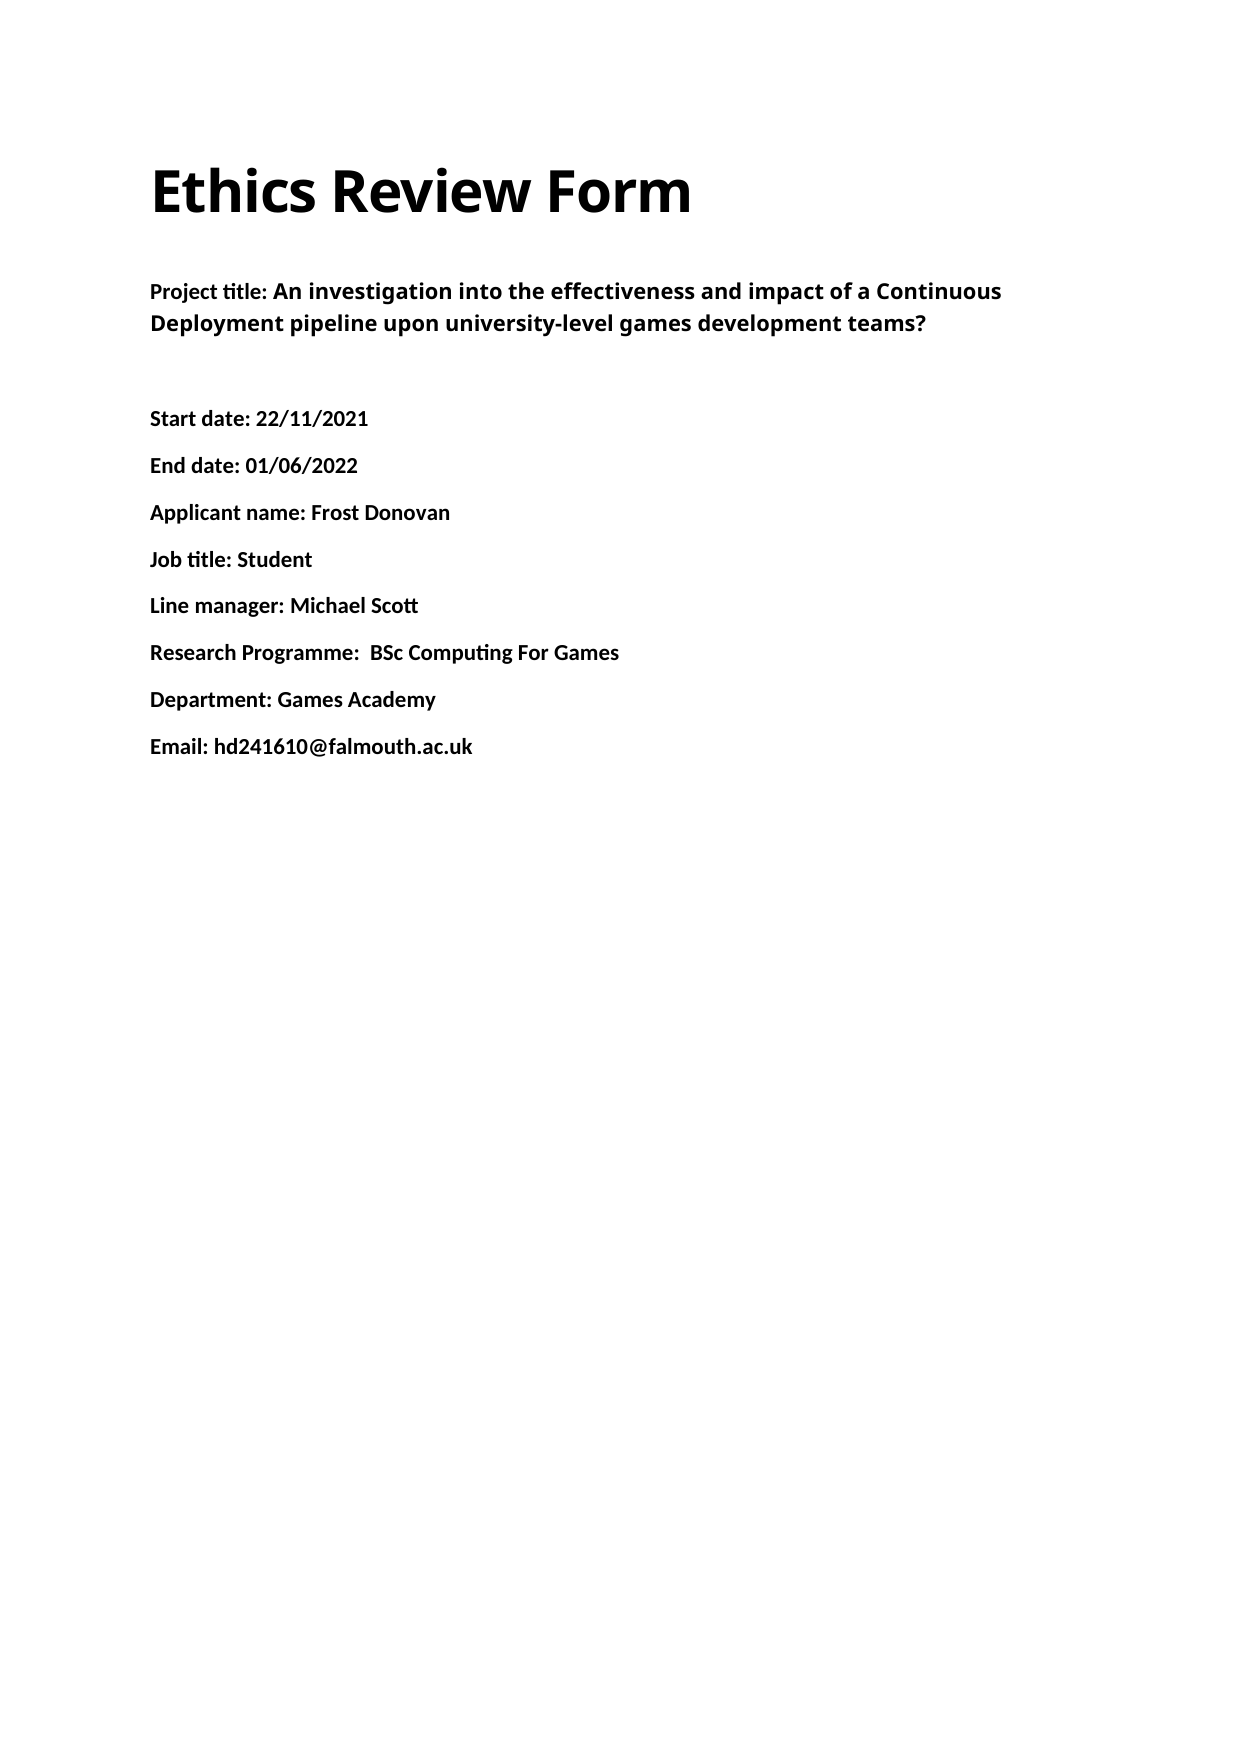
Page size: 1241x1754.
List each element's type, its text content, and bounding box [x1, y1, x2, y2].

title Ethics Review Form [150, 150, 1090, 229]
text End date: 01/06/2022 [150, 451, 1090, 479]
text Job title: Student [150, 545, 1090, 573]
text Start date: 22/11/2021 [150, 404, 1090, 432]
text Email: hd241610@falmouth.ac.uk [150, 732, 1090, 760]
text Project title: An investigation into the effectiveness and impact of a Continuous Deployment pipeline upon university-level games development teams? [150, 276, 1090, 338]
text Line manager: Michael Scott [150, 592, 1090, 619]
text Applicant name: Frost Donovan [150, 498, 1090, 526]
text Research Programme: BSc Computing For Games [150, 638, 1090, 666]
text Department: Games Academy [150, 685, 1090, 713]
